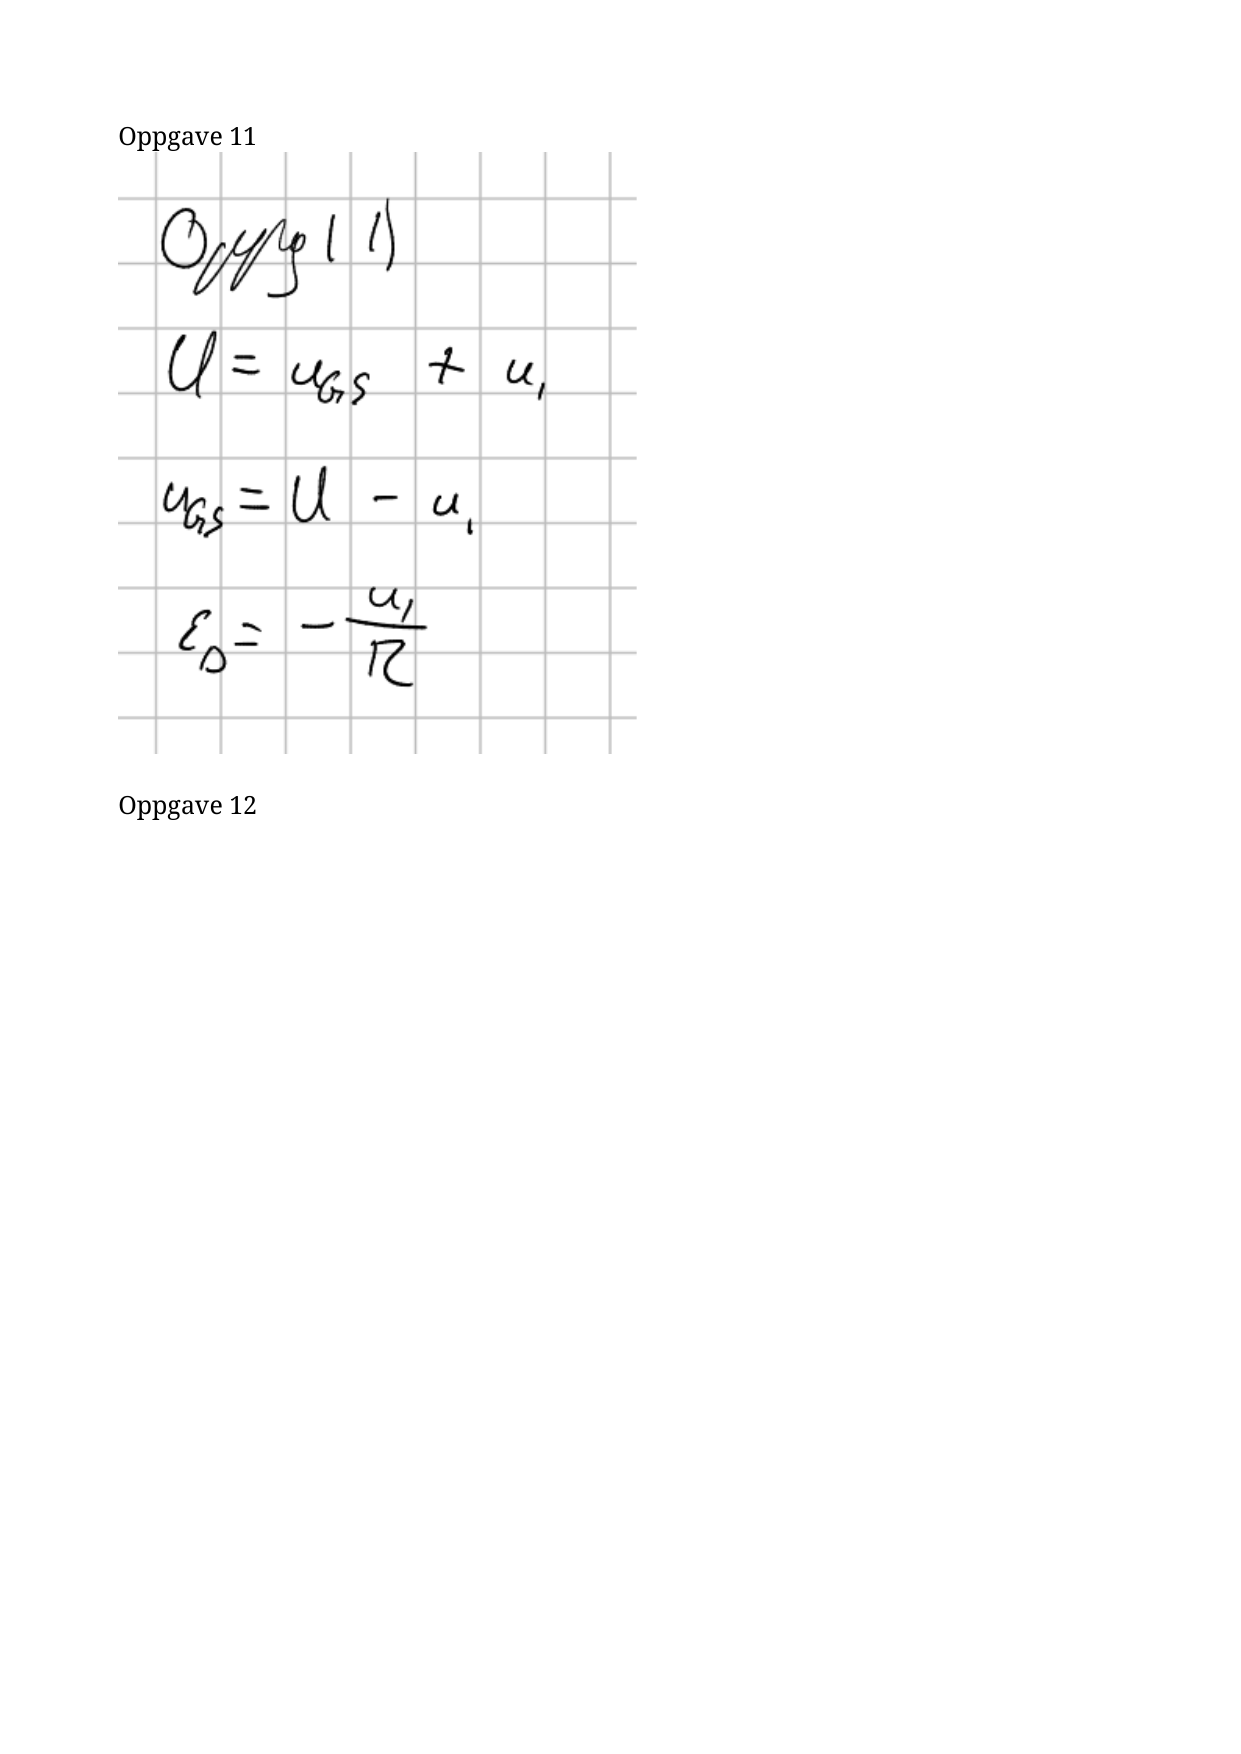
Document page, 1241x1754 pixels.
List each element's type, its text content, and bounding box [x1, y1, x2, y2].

text Oppgave 11 [118, 118, 1122, 152]
text Oppgave 12 [118, 788, 1122, 822]
picture [118, 152, 637, 754]
